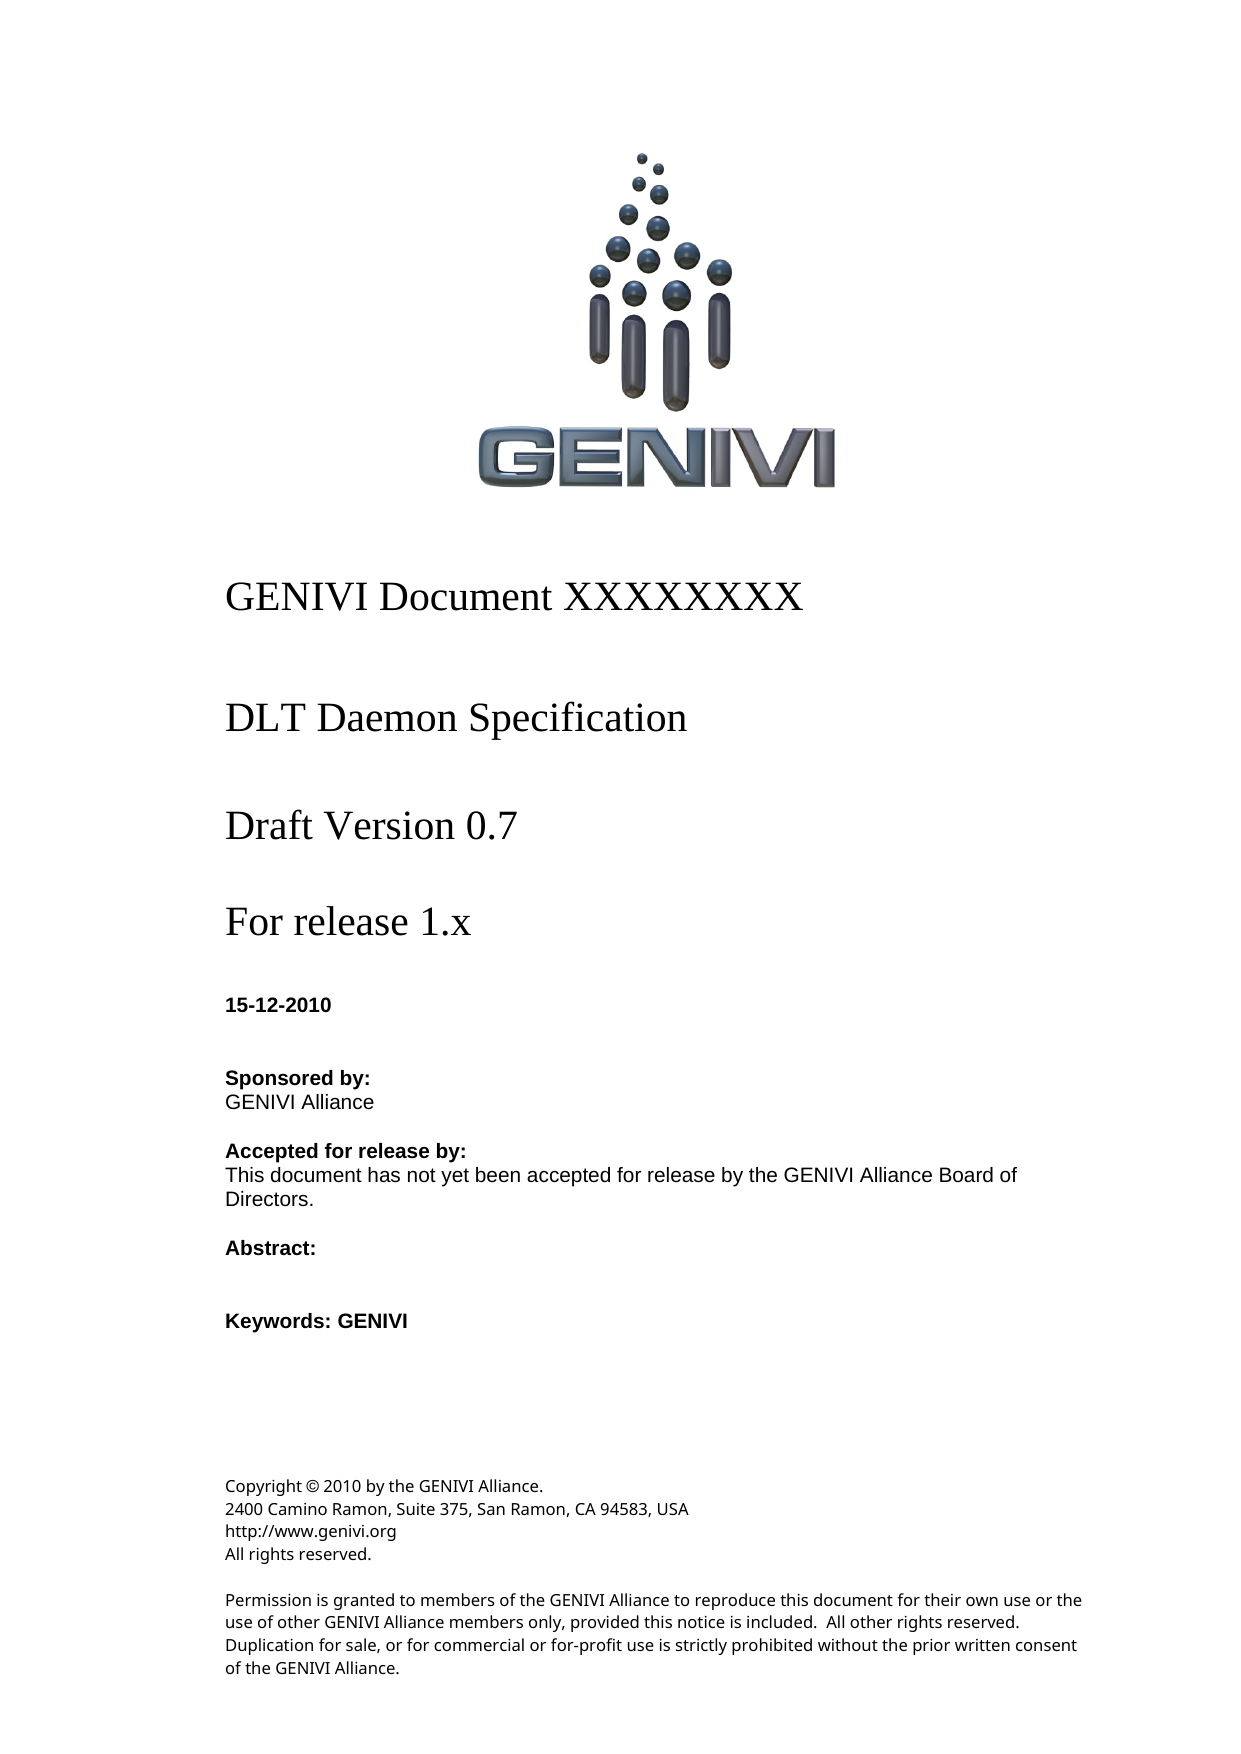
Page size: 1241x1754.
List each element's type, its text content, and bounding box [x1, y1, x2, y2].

subtitle Keywords: GENIVI [225, 1309, 1090, 1333]
subtitle 15-12-2010 [225, 993, 1090, 1017]
text Draft Version 0.7 [225, 800, 1090, 848]
text For release 1.x [225, 896, 1090, 944]
title This document has not yet been accepted for release by the GENIVI Alliance Board of Directors. [225, 1163, 1090, 1211]
subtitle Accepted for release by: [225, 1139, 1090, 1163]
text DLT Daemon Specification [225, 692, 1090, 740]
subtitle Abstract: [225, 1236, 1090, 1260]
text GENIVI Document XXXXXXXX [225, 571, 1090, 619]
title GENIVI Alliance [225, 1090, 1090, 1114]
subtitle Sponsored by: [225, 1066, 1090, 1090]
picture [470, 142, 846, 501]
